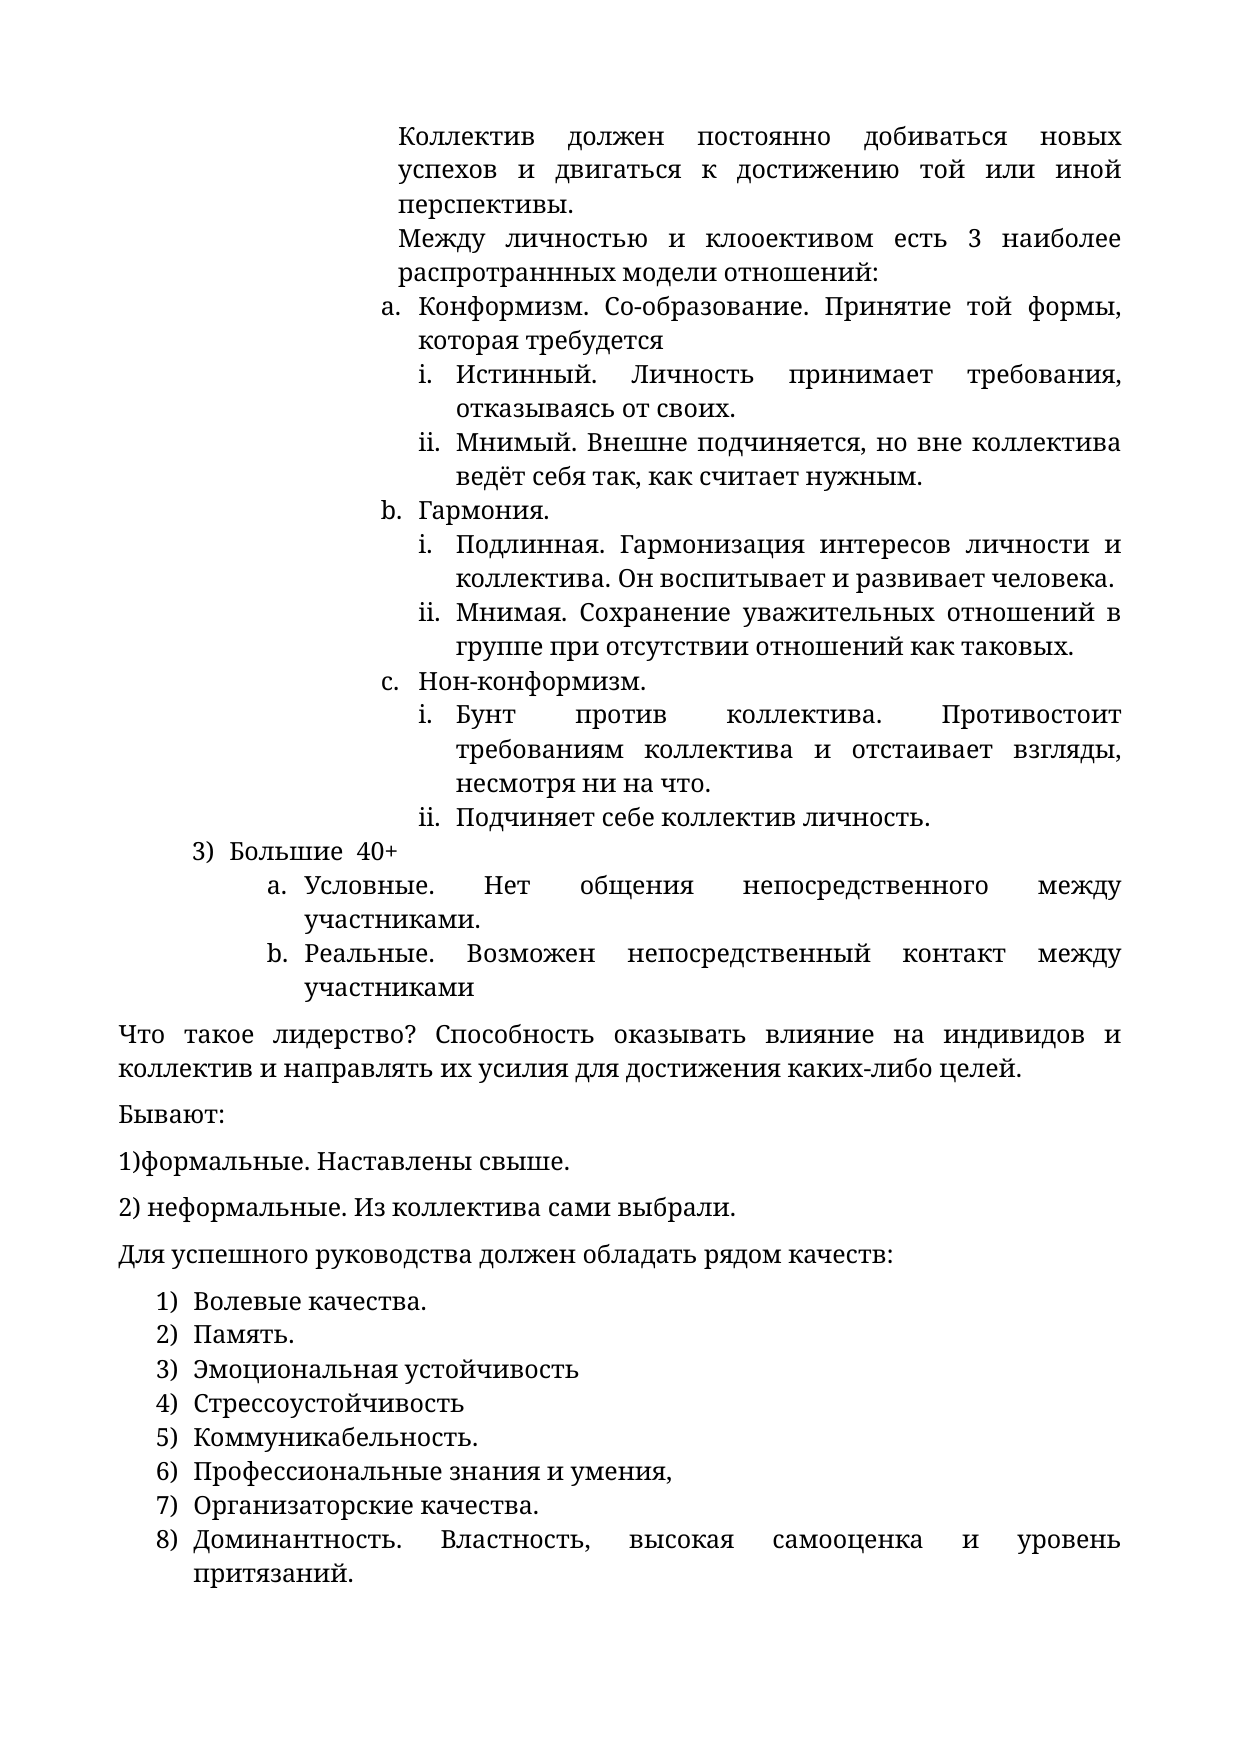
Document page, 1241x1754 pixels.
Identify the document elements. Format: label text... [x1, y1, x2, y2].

list Организаторские качества. [156, 1487, 1122, 1522]
text Что такое лидерство? Способность оказывать влияние на индивидов и коллектив и направлять их усилия для достижения каких-либо целей. [118, 1016, 1122, 1084]
list Доминантность. Властность, высокая самооценка и уровень притязаний. [156, 1522, 1122, 1590]
list Большие 40+ [192, 833, 1122, 867]
list Стрессоустойчивость [156, 1385, 1122, 1419]
list Подлинная. Гармонизация интересов личности и коллектива. Он воспитывает и развивает человека. [418, 527, 1122, 595]
list Мнимая. Сохранение уважительных отношений в группе при отсутствии отношений как таковых. [418, 595, 1122, 663]
text Бывают: [118, 1097, 1122, 1131]
list Нон-конформизм. [381, 663, 1122, 697]
list Между личностью и клооективом есть 3 наиболее распротраннных модели отношений: [398, 220, 1122, 288]
list Бунт против коллектива. Противостоит требованиям коллектива и отстаивает взгляды, несмотря ни на что. [418, 697, 1122, 799]
list Коллектив должен постоянно добиваться новых успехов и двигаться к достижению той или иной перспективы. [398, 118, 1122, 220]
text Для успешного руководства должен обладать рядом качеств: [118, 1237, 1122, 1271]
list Условные. Нет общения непосредственного между участниками. [267, 867, 1122, 936]
list Гармония. [381, 493, 1122, 527]
list Коммуникабельность. [156, 1419, 1122, 1453]
list Подчиняет себе коллектив личность. [418, 799, 1122, 833]
list Реальные. Возможен непосредственный контакт между участниками [267, 936, 1122, 1004]
list Конформизм. Со-образование. Принятие той формы, которая требудется [381, 288, 1122, 357]
text 2) неформальные. Из коллектива сами выбрали. [118, 1190, 1122, 1224]
list Мнимый. Внешне подчиняется, но вне коллектива ведёт себя так, как считает нужным. [418, 425, 1122, 493]
list Память. [156, 1317, 1122, 1351]
list Истинный. Личность принимает требования, отказываясь от своих. [418, 357, 1122, 425]
text 1)формальные. Наставлены свыше. [118, 1143, 1122, 1177]
list Эмоциональная устойчивость [156, 1351, 1122, 1385]
list Волевые качества. [156, 1283, 1122, 1317]
list Профессиональные знания и умения, [156, 1453, 1122, 1487]
